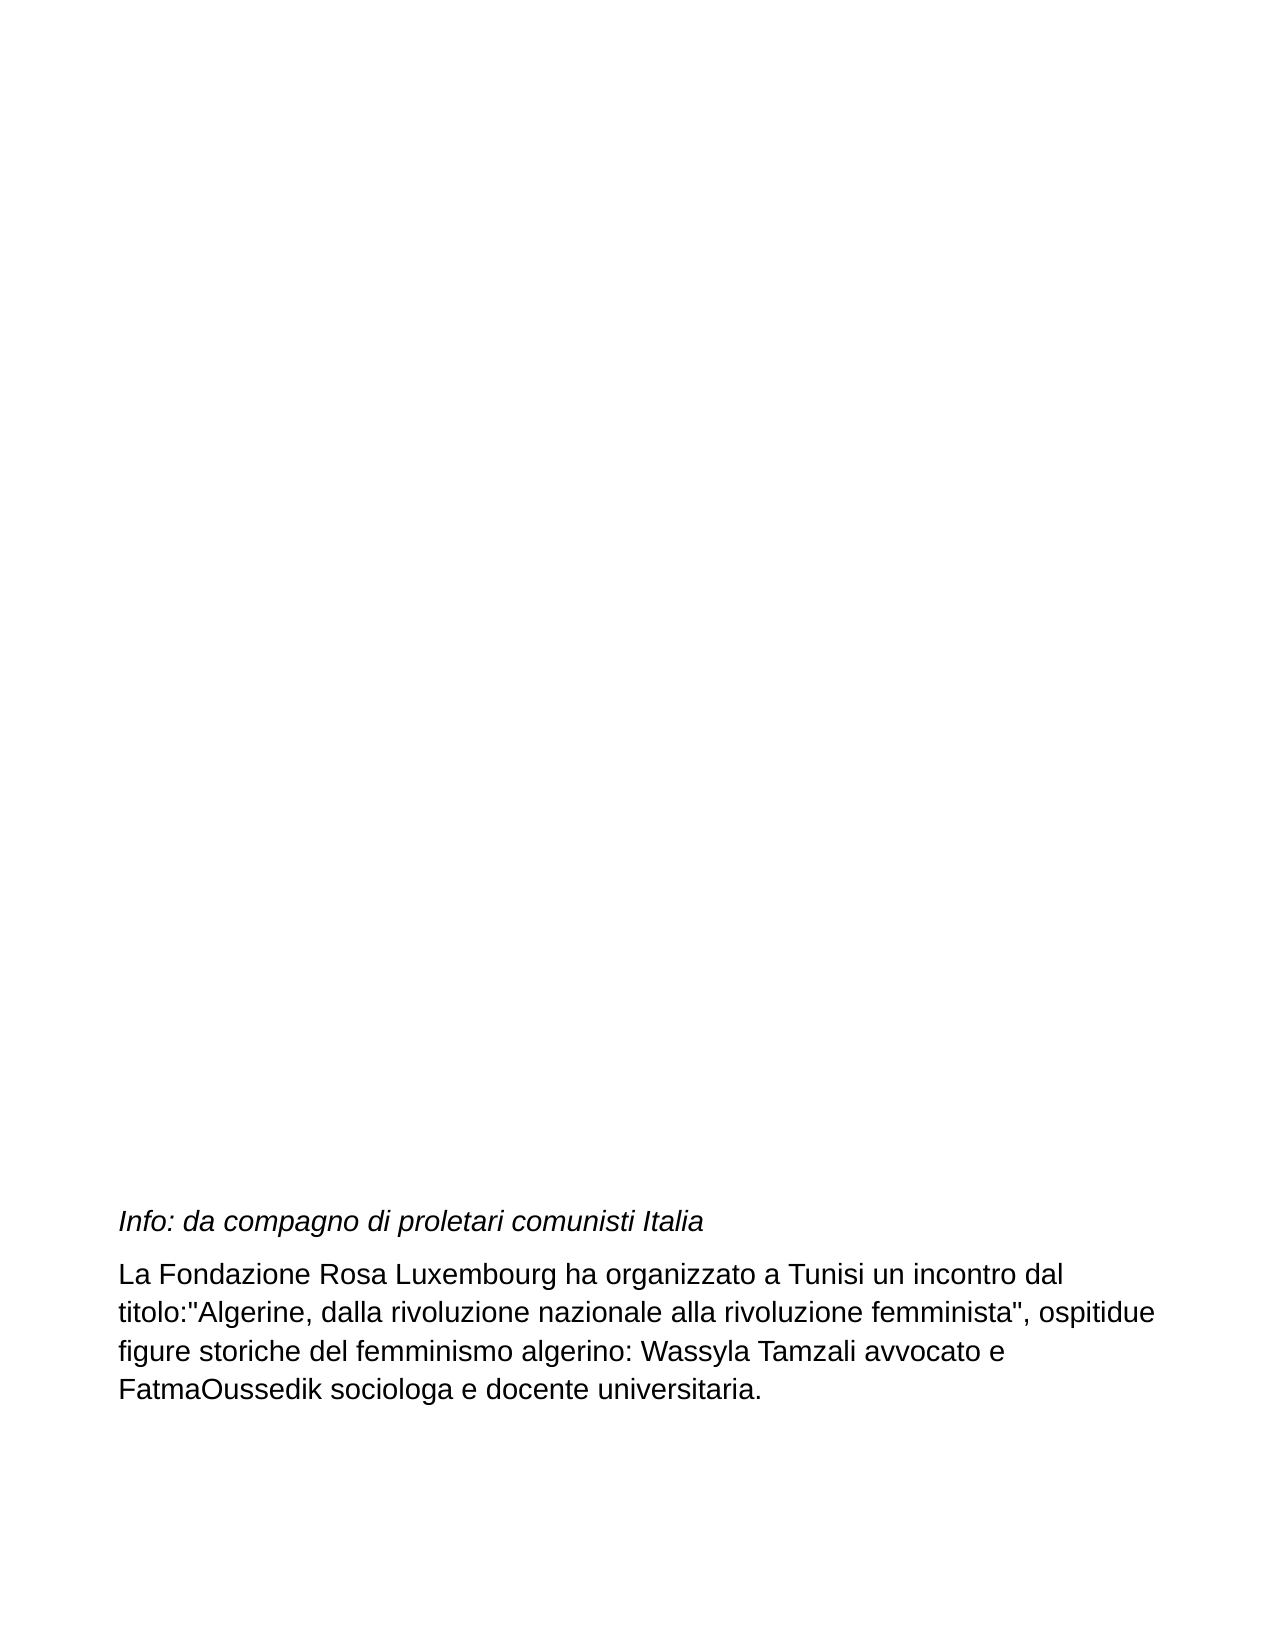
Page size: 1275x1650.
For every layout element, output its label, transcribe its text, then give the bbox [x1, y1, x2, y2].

text La Fondazione Rosa Luxembourg ha organizzato a Tunisi un incontro dal titolo:"Algerine, dalla rivoluzione nazionale alla rivoluzione femminista", ospitidue figure storiche del femminismo algerino: Wassyla Tamzali avvocato e FatmaOussedik sociologa e docente universitaria. [118, 1257, 1157, 1406]
text Info: da compagno di proletari comunisti Italia [118, 1204, 1157, 1237]
